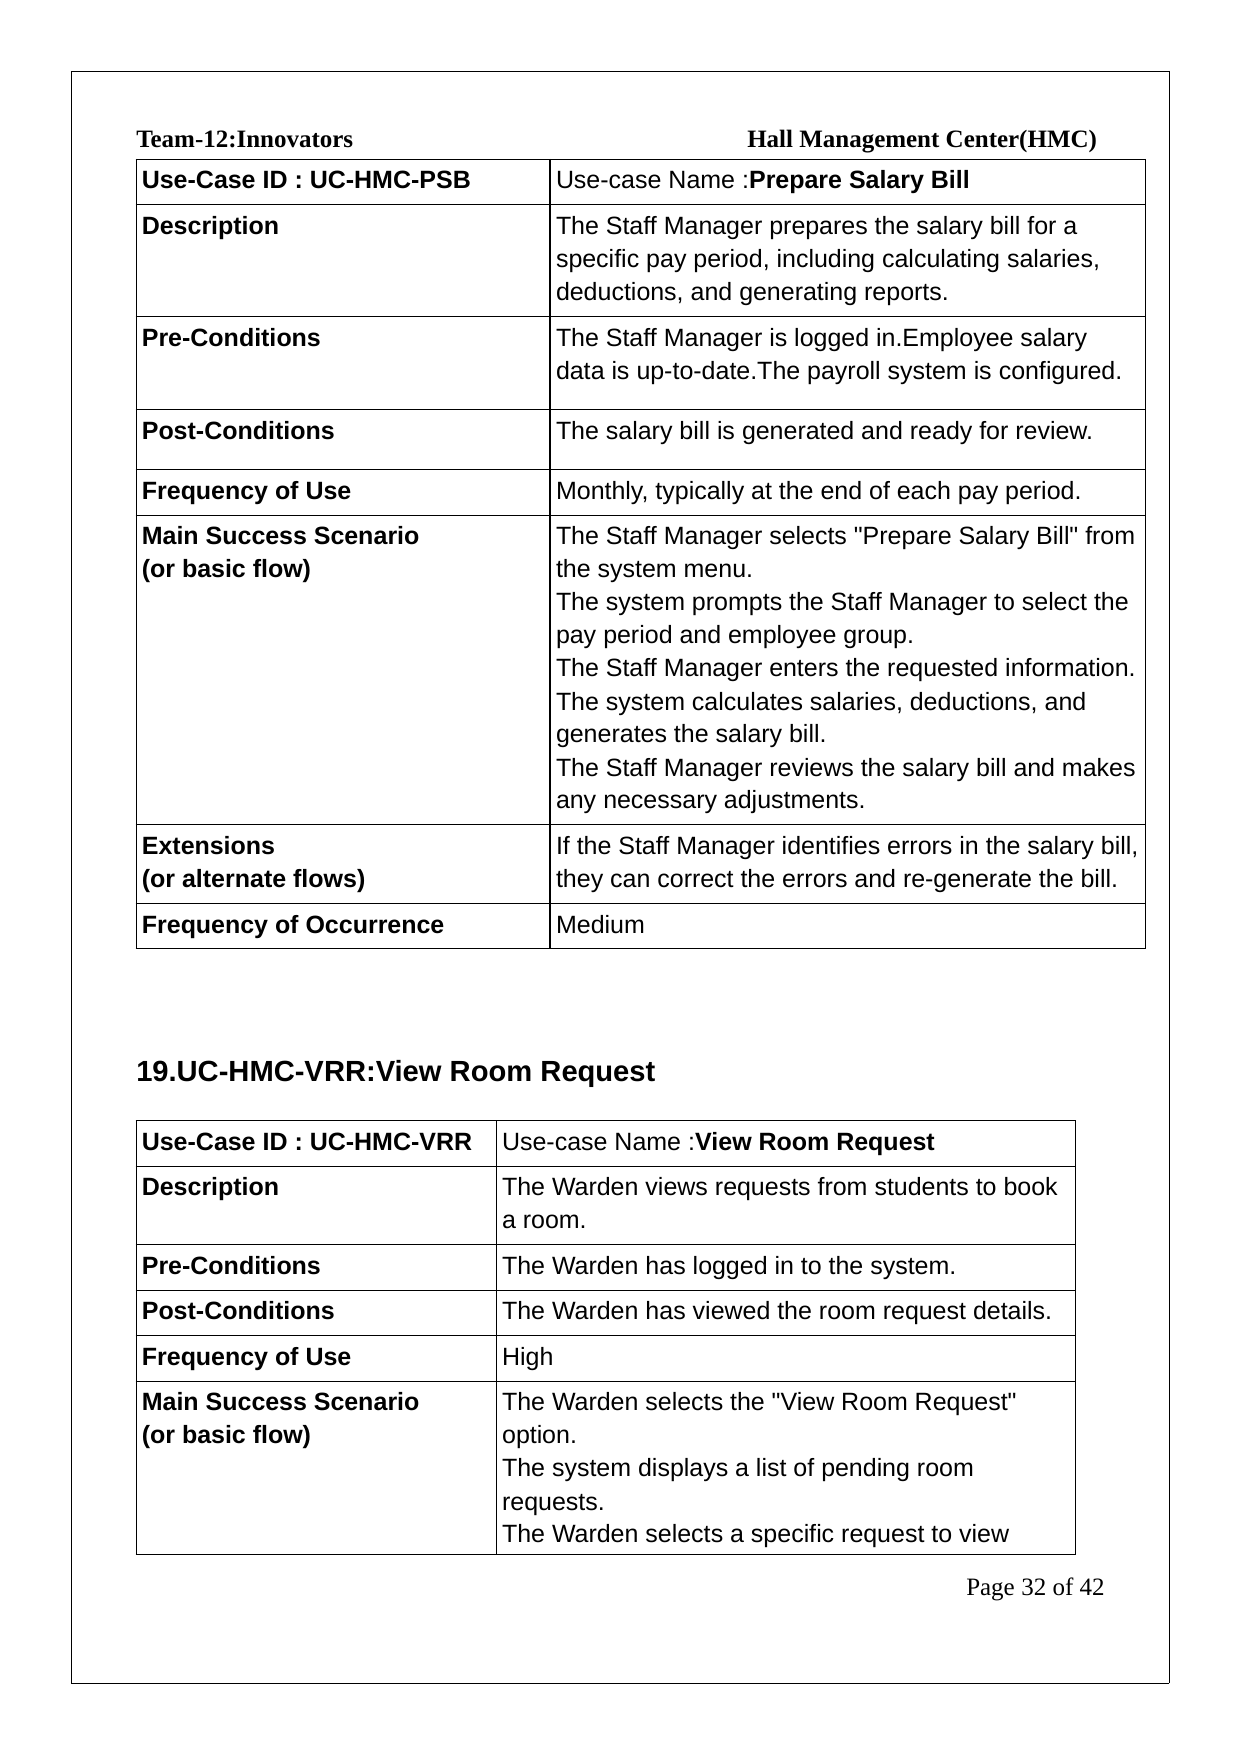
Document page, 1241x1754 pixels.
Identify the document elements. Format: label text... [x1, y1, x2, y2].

table_cell Pre-Conditions [137, 1245, 496, 1289]
table_cell Post-Conditions [137, 410, 549, 469]
table_cell Frequency of Occurrence [137, 904, 549, 948]
table_header Use-Case ID : UC-HMC-VRR [137, 1121, 496, 1166]
table_cell Pre-Conditions [137, 317, 549, 409]
table_cell The Staff Manager is logged in.Employee salary data is up-to-date.The payroll system is configured. [551, 317, 1145, 409]
table_cell Frequency of Use [137, 470, 549, 514]
table_cell The Staff Manager selects "Prepare Salary Bill" from the system menu. The system prompts the Staff Manager to select the pay period and employee group. The Staff Manager enters the requested information. The system calculates salaries, deductions, and generates the salary bill. The Staff Manager reviews the salary bill and makes any necessary adjustments. [551, 516, 1145, 824]
table_cell The Warden has logged in to the system. [497, 1245, 1075, 1289]
table_cell If the Staff Manager identifies errors in the salary bill, they can correct the errors and re-generate the bill. [551, 825, 1145, 903]
table_cell The Warden views requests from students to book a room. [497, 1167, 1075, 1244]
table_cell Extensions (or alternate flows) [137, 825, 549, 903]
table_cell Medium [551, 904, 1145, 948]
table_cell Main Success Scenario (or basic flow) [137, 516, 549, 824]
table_cell Frequency of Use [137, 1336, 496, 1381]
table_header Use-case Name :Prepare Salary Bill [551, 160, 1145, 204]
table_cell The Warden has viewed the room request details. [497, 1291, 1075, 1335]
table_cell Post-Conditions [137, 1291, 496, 1335]
table_cell Description [137, 205, 549, 316]
table_cell Main Success Scenario (or basic flow) [137, 1382, 496, 1554]
table_cell The Warden selects the "View Room Request" option. The system displays a list of pending room requests. The Warden selects a specific request to view [497, 1382, 1075, 1554]
table_cell Description [137, 1167, 496, 1244]
table_cell The Staff Manager prepares the salary bill for a specific pay period, including calculating salaries, deductions, and generating reports. [551, 205, 1145, 316]
text 19.UC-HMC-VRR:View Room Request [136, 1054, 1104, 1087]
table_cell Monthly, typically at the end of each pay period. [551, 470, 1145, 514]
table_header Use-case Name :View Room Request [497, 1121, 1075, 1166]
table_cell The salary bill is generated and ready for review. [551, 410, 1145, 469]
table_cell High [497, 1336, 1075, 1381]
table_header Use-Case ID : UC-HMC-PSB [137, 160, 549, 204]
